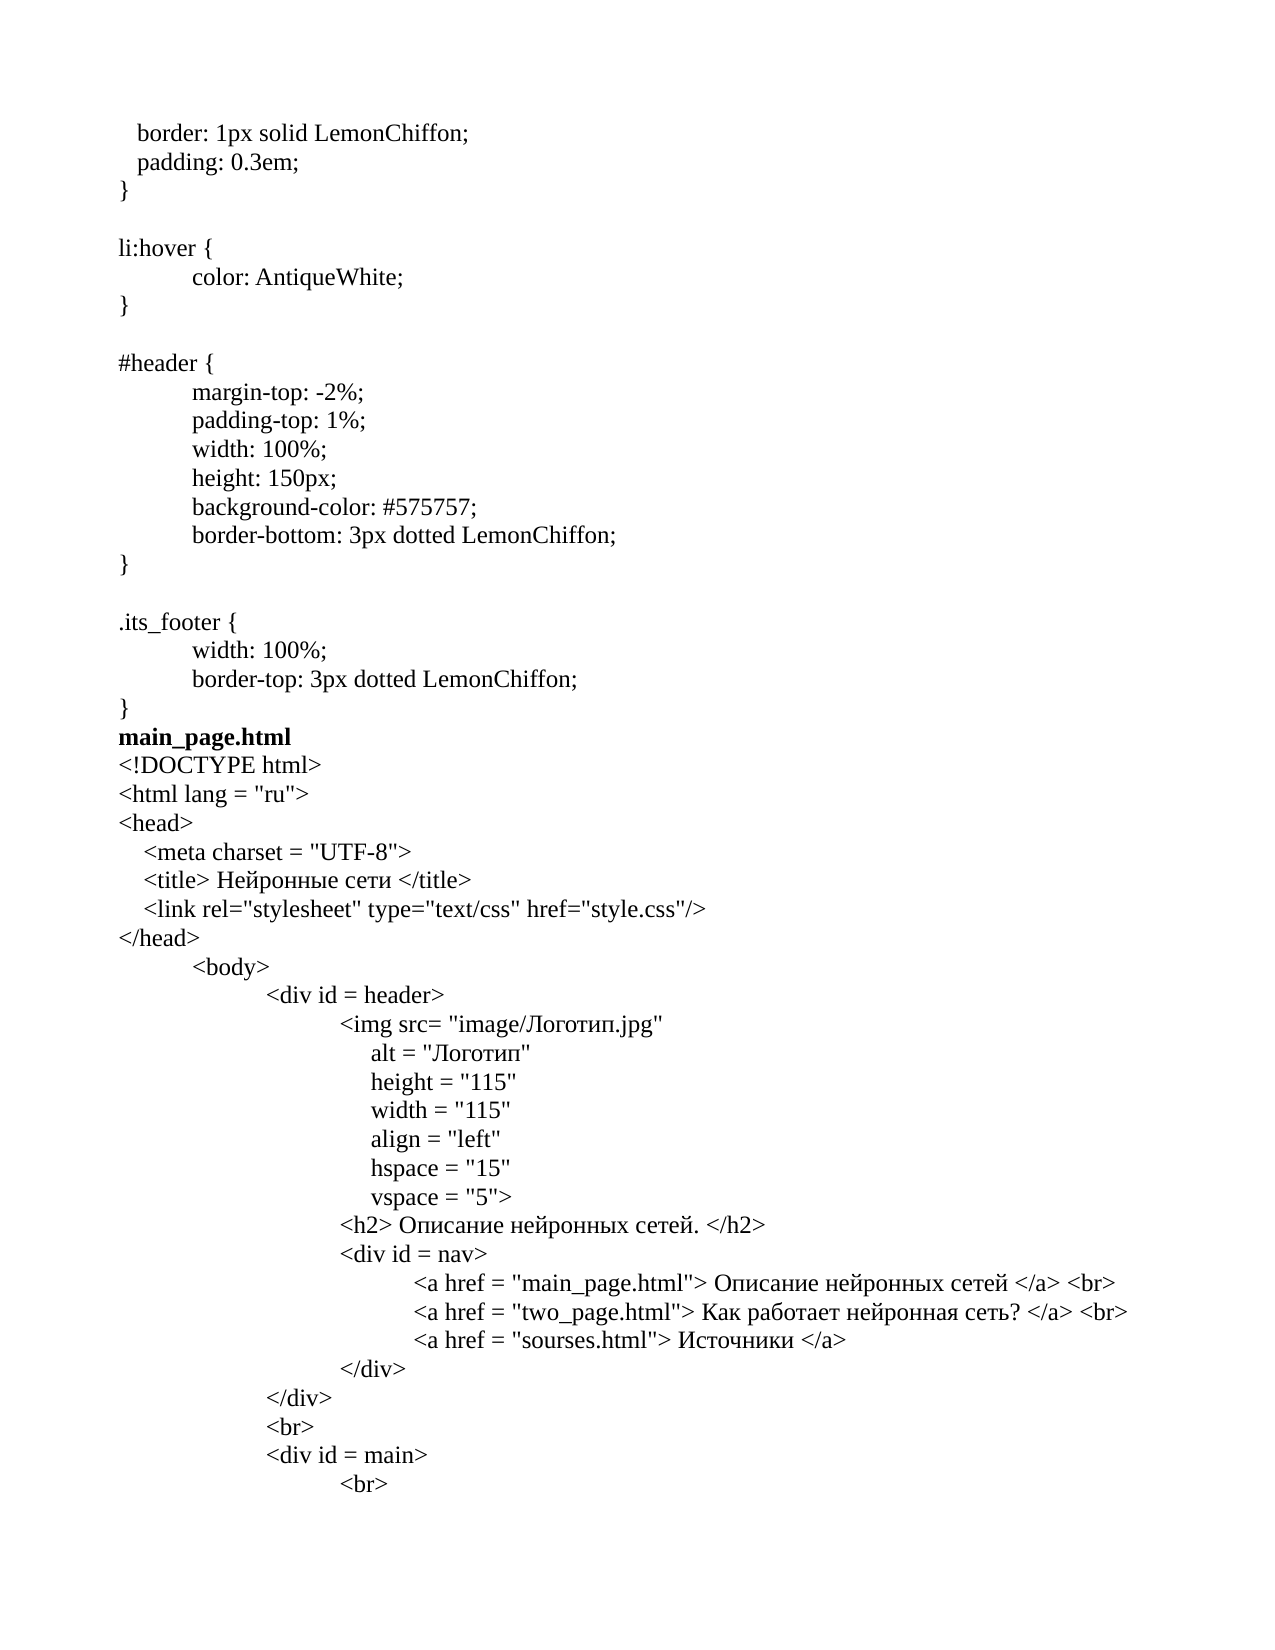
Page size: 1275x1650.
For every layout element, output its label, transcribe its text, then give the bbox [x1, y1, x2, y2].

text <a href = "two_page.html"> Как работает нейронная сеть? </a> <br> [118, 1297, 1157, 1326]
text main_page.html [118, 722, 1157, 751]
text height: 150px; [118, 463, 1157, 492]
text width: 100%; [118, 434, 1157, 463]
text margin-top: -2%; [118, 377, 1157, 406]
text <body> [118, 952, 1157, 981]
text border: 1px solid LemonChiffon; [118, 118, 1157, 147]
text </div> [118, 1354, 1157, 1383]
text <div id = nav> [118, 1239, 1157, 1268]
text background-color: #575757; [118, 492, 1157, 521]
text padding: 0.3em; [118, 147, 1157, 176]
text hspace = "15" [118, 1153, 1157, 1182]
text <h2> Описание нейронных сетей. </h2> [118, 1211, 1157, 1239]
text width = "115" [118, 1096, 1157, 1124]
text li:hover { [118, 233, 1157, 262]
text <link rel="stylesheet" type="text/css" href="style.css"/> [118, 894, 1157, 923]
text <div id = header> [118, 981, 1157, 1009]
text </div> [118, 1383, 1157, 1412]
text align = "left" [118, 1124, 1157, 1153]
text <title> Нейронные сети </title> [118, 866, 1157, 894]
text } [118, 291, 1157, 319]
text <div id = main> [118, 1441, 1157, 1469]
text .its_footer { [118, 607, 1157, 636]
text <!DOCTYPE html> [118, 751, 1157, 779]
text #header { [118, 348, 1157, 377]
text border-top: 3px dotted LemonChiffon; [118, 664, 1157, 693]
text width: 100%; [118, 636, 1157, 664]
text <br> [118, 1469, 1157, 1498]
text } [118, 693, 1157, 722]
text color: AntiqueWhite; [118, 262, 1157, 291]
text <img src= "image/Логотип.jpg" [118, 1009, 1157, 1038]
text height = "115" [118, 1067, 1157, 1096]
text <html lang = "ru"> [118, 779, 1157, 808]
text <a href = "sourses.html"> Источники </a> [118, 1326, 1157, 1354]
text </head> [118, 923, 1157, 952]
text <a href = "main_page.html"> Описание нейронных сетей </a> <br> [118, 1268, 1157, 1297]
text vspace = "5"> [118, 1182, 1157, 1211]
text padding-top: 1%; [118, 406, 1157, 434]
text } [118, 176, 1157, 204]
text <head> [118, 808, 1157, 837]
text border-bottom: 3px dotted LemonChiffon; [118, 521, 1157, 549]
text <br> [118, 1412, 1157, 1441]
text <meta charset = "UTF-8"> [118, 837, 1157, 866]
text } [118, 549, 1157, 578]
text alt = "Логотип" [118, 1038, 1157, 1067]
